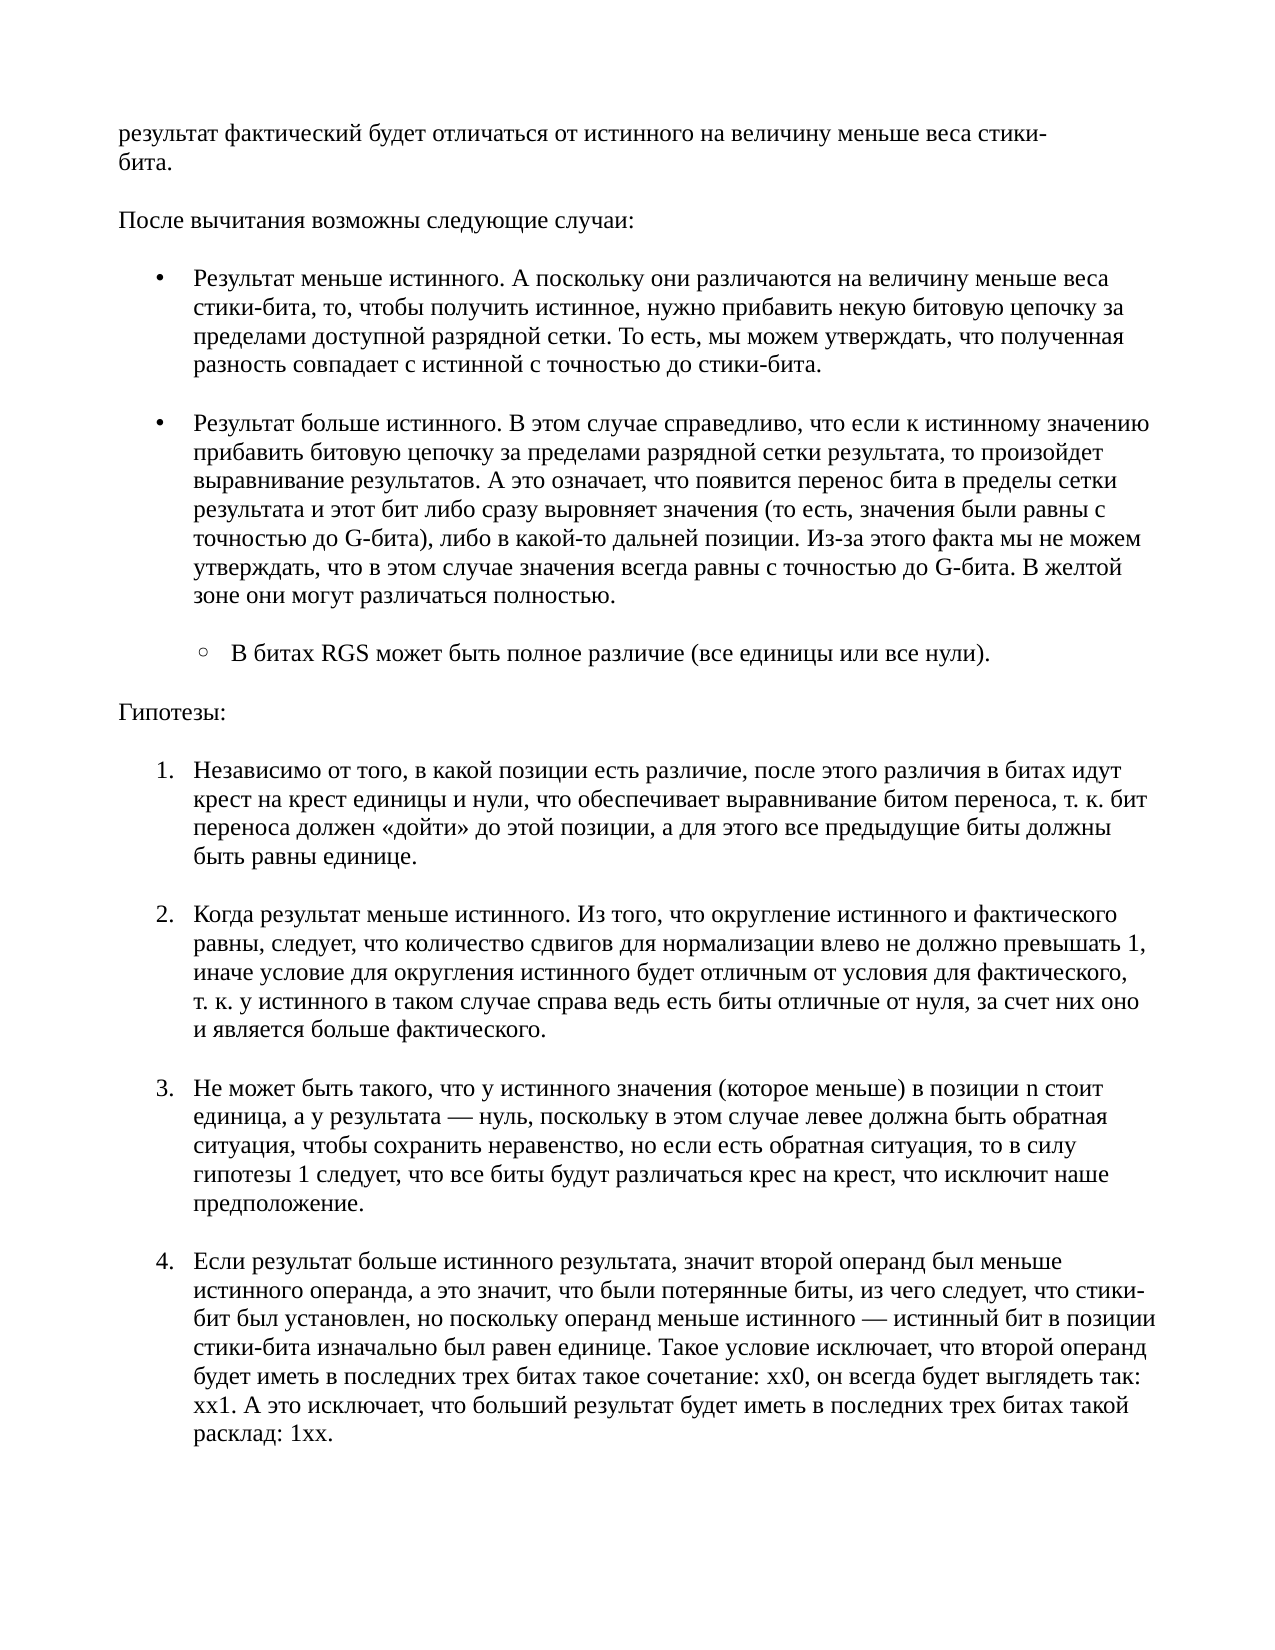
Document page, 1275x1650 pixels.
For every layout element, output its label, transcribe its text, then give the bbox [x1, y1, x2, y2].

list Независимо от того, в какой позиции есть различие, после этого различия в битах идут крест на крест единицы и нули, что обеспечивает выравнивание битом переноса, т. к. бит переноса должен «дойти» до этой позиции, а для этого все предыдущие биты должны быть равны единице. [156, 755, 1157, 870]
list Если результат больше истинного результата, значит второй операнд был меньше истинного операнда, а это значит, что были потерянные биты, из чего следует, что стики-бит был установлен, но поскольку операнд меньше истинного — истинный бит в позиции стики-бита изначально был равен единице. Такое условие исключает, что второй операнд будет иметь в последних трех битах такое сочетание: xx0, он всегда будет выглядеть так: xx1. А это исключает, что больший результат будет иметь в последних трех битах такой расклад: 1xx. [156, 1246, 1157, 1447]
list Гипотезы: [118, 697, 1098, 726]
list Когда результат меньше истинного. Из того, что округление истинного и фактического равны, следует, что количество сдвигов для нормализации влево не должно превышать 1, иначе условие для округления истинного будет отличным от условия для фактического, т. к. у истинного в таком случае справа ведь есть биты отличные от нуля, за счет них оно и является больше фактического. [156, 899, 1157, 1043]
list Результат больше истинного. В этом случае справедливо, что если к истинному значению прибавить битовую цепочку за пределами разрядной сетки результата, то произойдет выравнивание результатов. А это означает, что появится перенос бита в пределы сетки результата и этот бит либо сразу выровняет значения (то есть, значения были равны с точностью до G-бита), либо в какой-то дальней позиции. Из-за этого факта мы не можем утверждать, что в этом случае значения всегда равны с точностью до G-бита. В желтой зоне они могут различаться полностью. [156, 408, 1157, 609]
text После вычитания возможны следующие случаи: [118, 205, 1098, 234]
list В битах RGS может быть полное различие (все единицы или все нули). [193, 638, 1157, 667]
list Не может быть такого, что у истинного значения (которое меньше) в позиции n стоит единица, а у результата — нуль, поскольку в этом случае левее должна быть обратная ситуация, чтобы сохранить неравенство, но если есть обратная ситуация, то в силу гипотезы 1 следует, что все биты будут различаться крес на крест, что исключит наше предположение. [156, 1073, 1157, 1216]
text результат фактический будет отличаться от истинного на величину меньше веса стики-бита. [118, 118, 1098, 176]
list Результат меньше истинного. А поскольку они различаются на величину меньше веса стики-бита, то, чтобы получить истинное, нужно прибавить некую битовую цепочку за пределами доступной разрядной сетки. То есть, мы можем утверждать, что полученная разность совпадает с истинной с точностью до стики-бита. [156, 263, 1157, 378]
